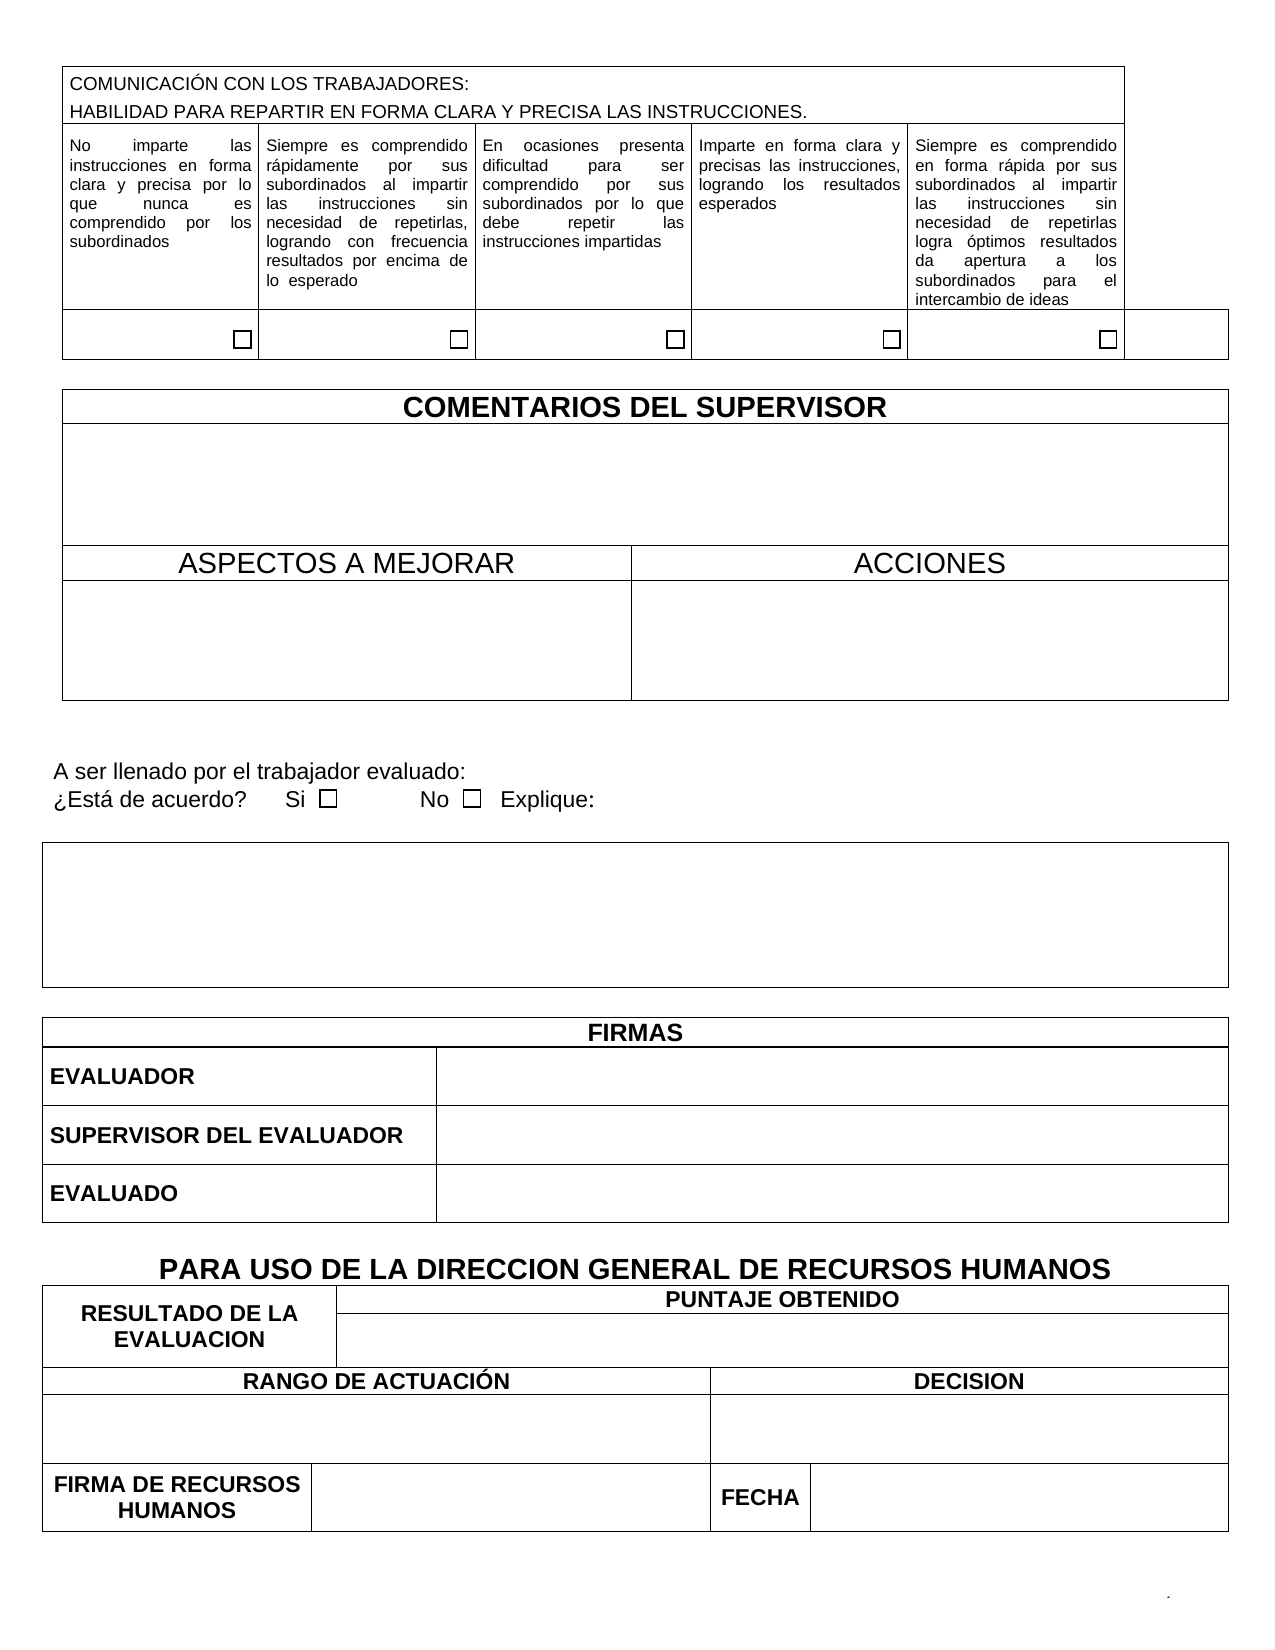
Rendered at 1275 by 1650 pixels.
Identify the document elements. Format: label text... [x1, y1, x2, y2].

table_cell [43, 1395, 710, 1462]
table_cell [63, 581, 631, 700]
table_cell No imparte las instrucciones en forma clara y precisa por lo que nunca es comprendido por los subordinados [63, 124, 258, 309]
table_cell [692, 310, 907, 359]
table_header FIRMAS [43, 1018, 1228, 1046]
table_cell FIRMA DE RECURSOS HUMANOS [43, 1464, 311, 1531]
table_cell [437, 1048, 1228, 1105]
table_cell [259, 310, 475, 359]
table_cell En ocasiones presenta dificultad para ser comprendido por sus subordinados por lo que debe repetir las instrucciones impartidas [476, 124, 691, 309]
table_cell EVALUADOR [43, 1048, 436, 1105]
table_cell [632, 581, 1228, 700]
table_cell FECHA [711, 1464, 810, 1531]
table_cell [811, 1464, 1228, 1531]
subtitle PARA USO DE LA DIRECCION GENERAL DE RECURSOS HUMANOS [53, 1252, 1217, 1285]
table_header [43, 843, 1228, 987]
table_header [1224, 66, 1228, 123]
table_cell [1125, 123, 1223, 309]
table_header RESULTADO DE LA EVALUACION [43, 1286, 336, 1367]
table_cell ASPECTOS A MEJORAR [63, 546, 631, 579]
text A ser llenado por el trabajador evaluado: [53, 758, 1217, 784]
table_cell SUPERVISOR DEL EVALUADOR [43, 1106, 436, 1163]
table_cell [337, 1314, 1228, 1367]
table_cell [312, 1464, 710, 1531]
table_cell Siempre es comprendido rápidamente por sus subordinados al impartir las instrucciones sin necesidad de repetirlas, logrando con frecuencia resultados por encima de lo esperado [259, 124, 475, 309]
table_cell ACCIONES [632, 546, 1228, 579]
table_cell Imparte en forma clara y precisas las instrucciones, logrando los resultados esperados [692, 124, 907, 309]
table_cell [437, 1106, 1228, 1163]
table_header [1125, 66, 1223, 123]
table_cell [476, 310, 691, 359]
table_cell [437, 1165, 1228, 1222]
table_cell [711, 1395, 1228, 1462]
table_cell [1125, 310, 1228, 359]
table_header PUNTAJE OBTENIDO [337, 1286, 1228, 1313]
table_header COMUNICACIÓN CON LOS TRABAJADORES: HABILIDAD PARA REPARTIR EN FORMA CLARA Y PRECISA LAS INSTRUCCIONES. [63, 67, 1124, 123]
table_cell RANGO DE ACTUACIÓN [43, 1368, 710, 1394]
table_cell [908, 310, 1124, 359]
text ¿Está de acuerdo? Si No Explique: [53, 784, 1217, 813]
table_cell EVALUADO [43, 1165, 436, 1222]
table_cell [1224, 123, 1228, 309]
table_cell Siempre es comprendido en forma rápida por sus subordinados al impartir las instrucciones sin necesidad de repetirlas logra óptimos resultados da apertura a los subordinados para el intercambio de ideas [908, 124, 1124, 309]
table_cell DECISION [711, 1368, 1228, 1394]
table_cell [63, 424, 1228, 545]
table_cell [63, 310, 258, 359]
table_header COMENTARIOS DEL SUPERVISOR [63, 390, 1228, 423]
